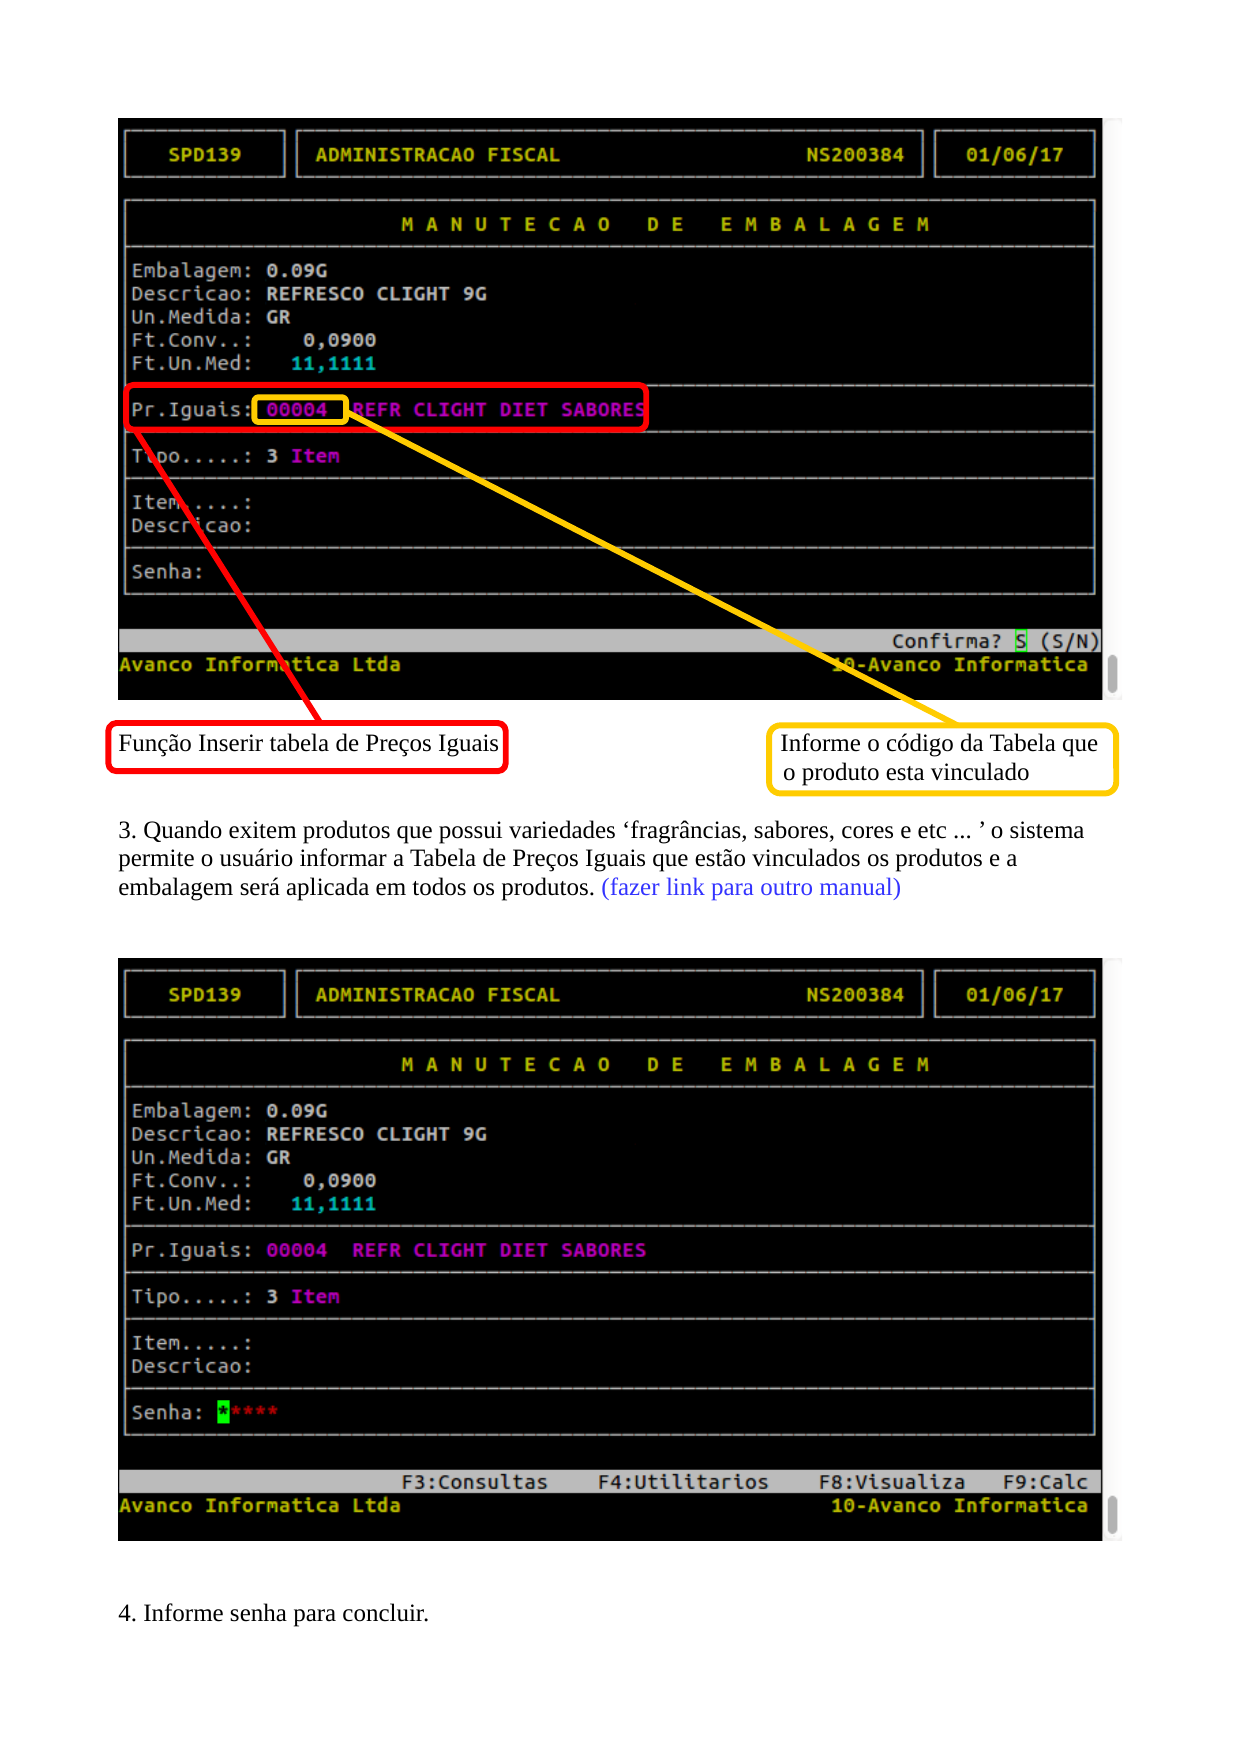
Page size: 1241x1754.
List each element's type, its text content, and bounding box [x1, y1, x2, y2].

text 4. Informe senha para concluir. [118, 1598, 1122, 1626]
picture [118, 118, 1123, 700]
picture [258, 401, 343, 419]
picture [118, 958, 1123, 1541]
text Informe o código da Tabela que o produto esta vinculado [773, 729, 1113, 786]
picture [142, 433, 899, 700]
picture [130, 388, 643, 426]
text 3. Quando exitem produtos que possui variedades ‘fragrâncias, sabores, cores e etc ... ’ o sistema permite o usuário informar a Tabela de Preços Iguais que estão vinculados os produtos e a embalagem será aplicada em todos os produtos. (fazer link para outro manual) [118, 815, 1122, 901]
text Função Inserir tabela de Preços Iguais [118, 728, 768, 786]
